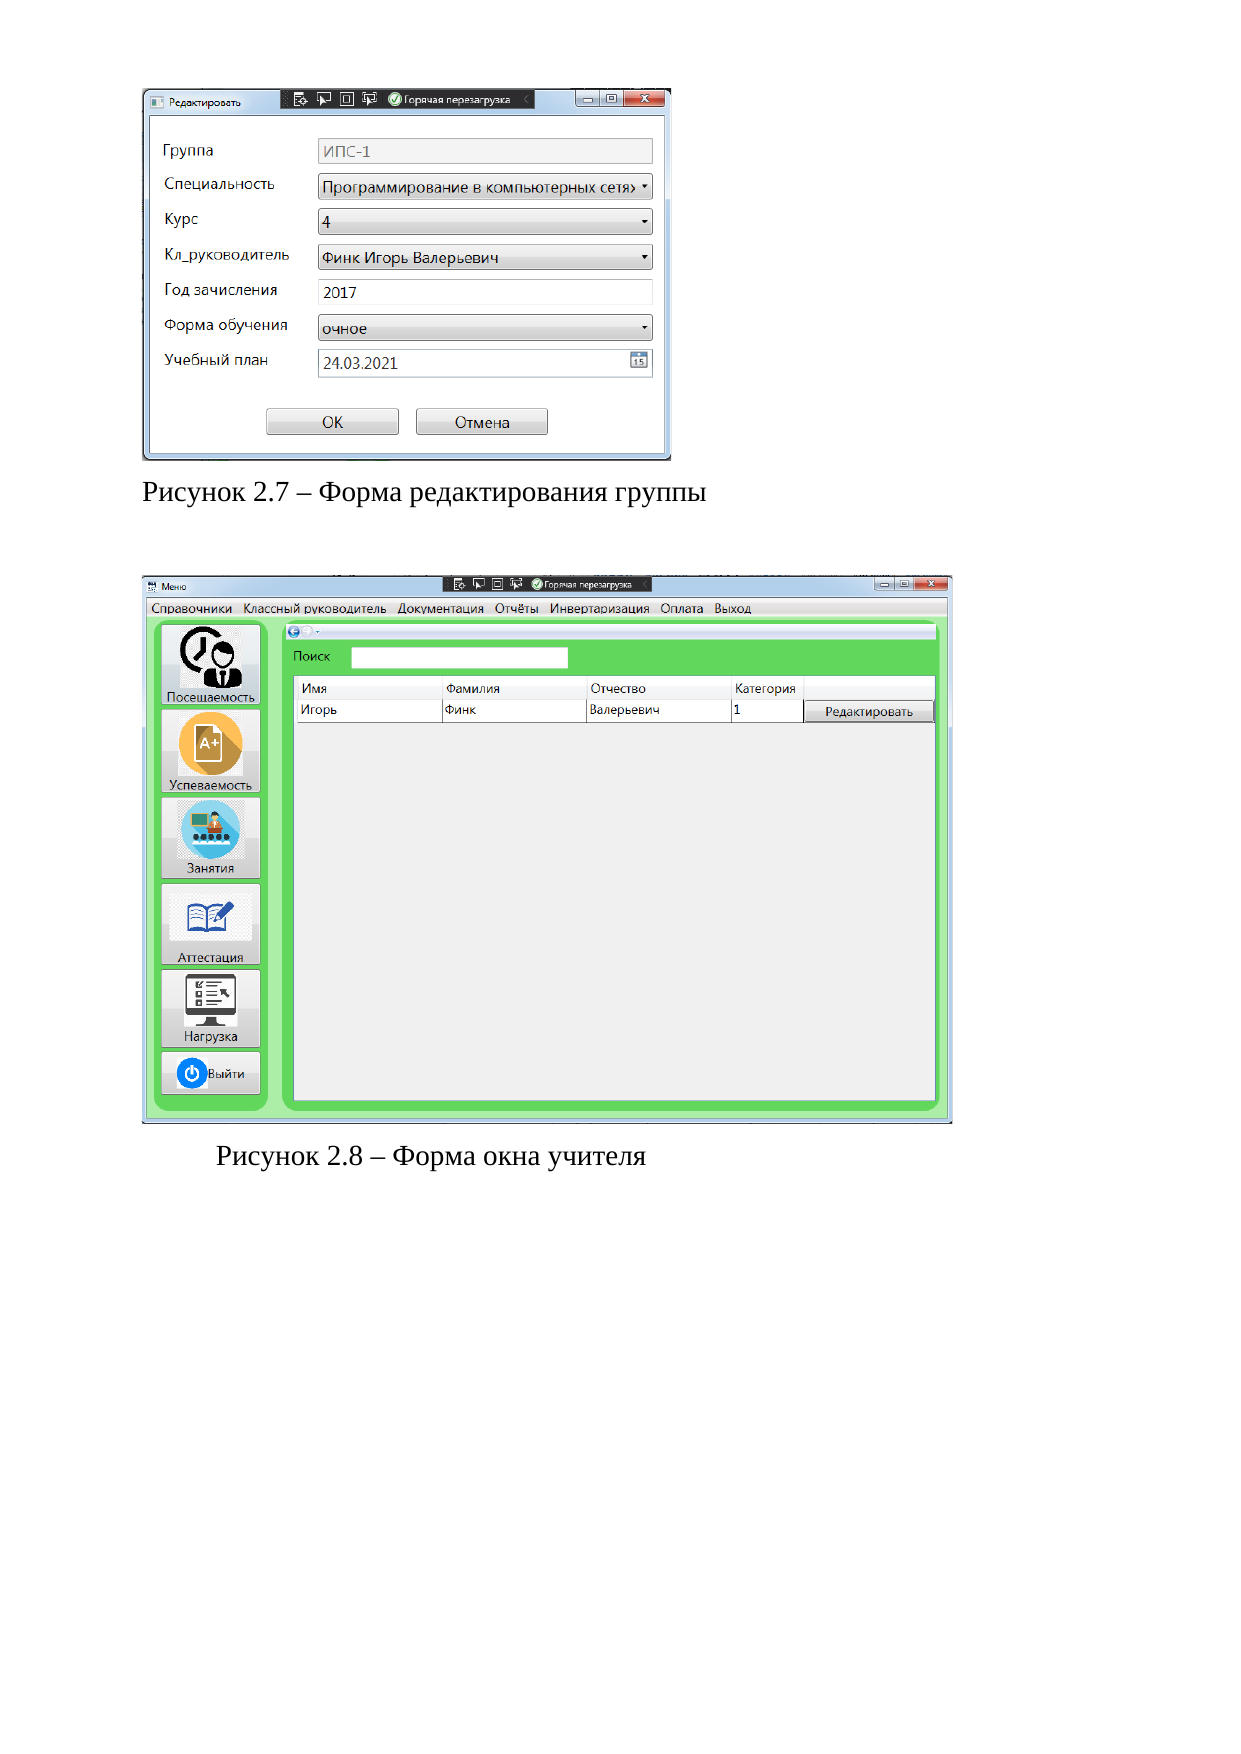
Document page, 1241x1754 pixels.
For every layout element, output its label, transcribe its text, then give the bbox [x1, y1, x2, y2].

text Рисунок 2.7 – Форма редактирования группы [142, 474, 1181, 508]
text Рисунок 2.8 – Форма окна учителя [142, 1138, 1181, 1172]
